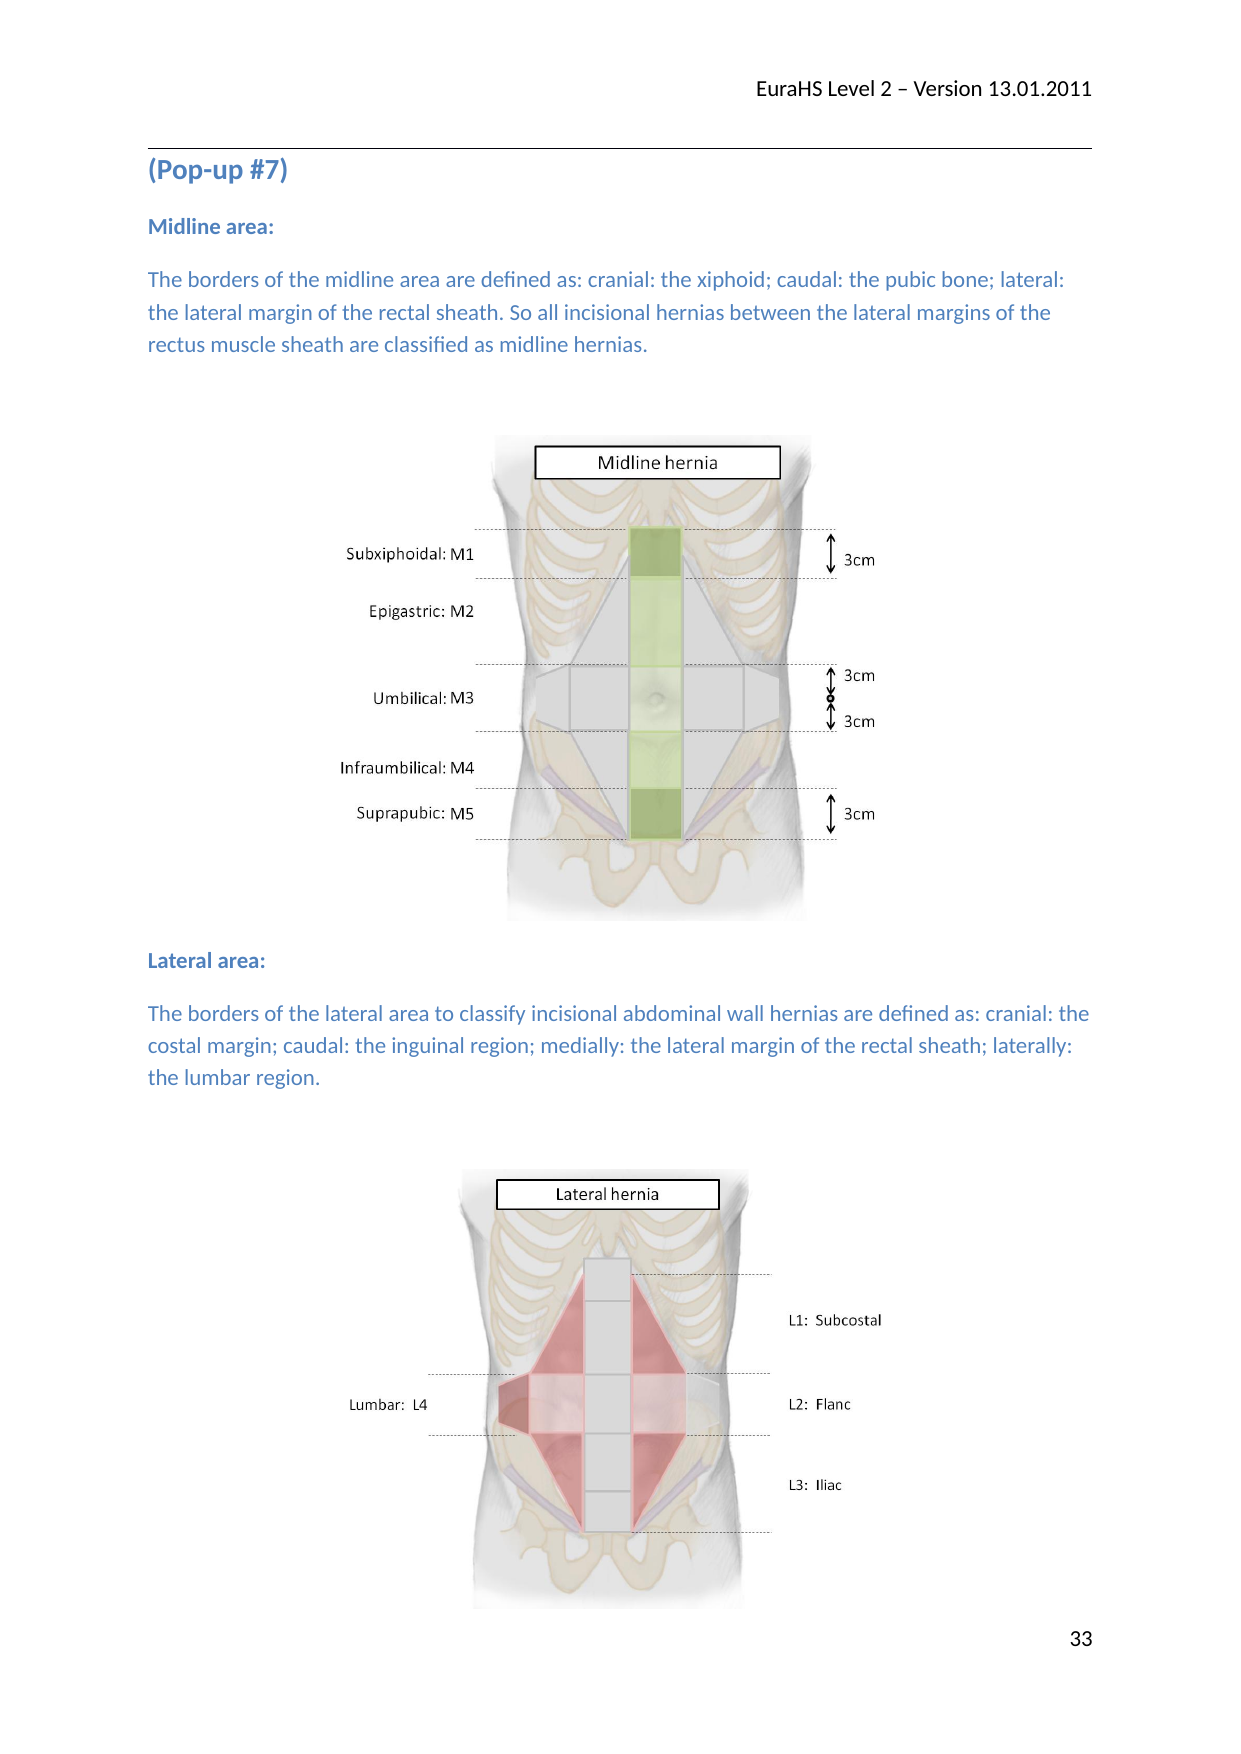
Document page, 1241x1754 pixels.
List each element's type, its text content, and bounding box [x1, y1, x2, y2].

picture [327, 435, 914, 921]
picture [336, 1169, 904, 1609]
text (Pop-up #7) [148, 149, 1092, 186]
text Lateral area: [148, 946, 1092, 974]
text The borders of the midline area are defined as: cranial: the xiphoid; caudal: the pubic bone; lateral: the lateral margin of the rectal sheath. So all incisional hernias between the lateral margins of the rectus muscle sheath are classified as midline hernias. [148, 266, 1092, 358]
text Midline area: [148, 209, 1092, 241]
text The borders of the lateral area to classify incisional abdominal wall hernias are defined as: cranial: the costal margin; caudal: the inguinal region; medially: the lateral margin of the rectal sheath; laterally: the lumbar region. [148, 999, 1092, 1091]
